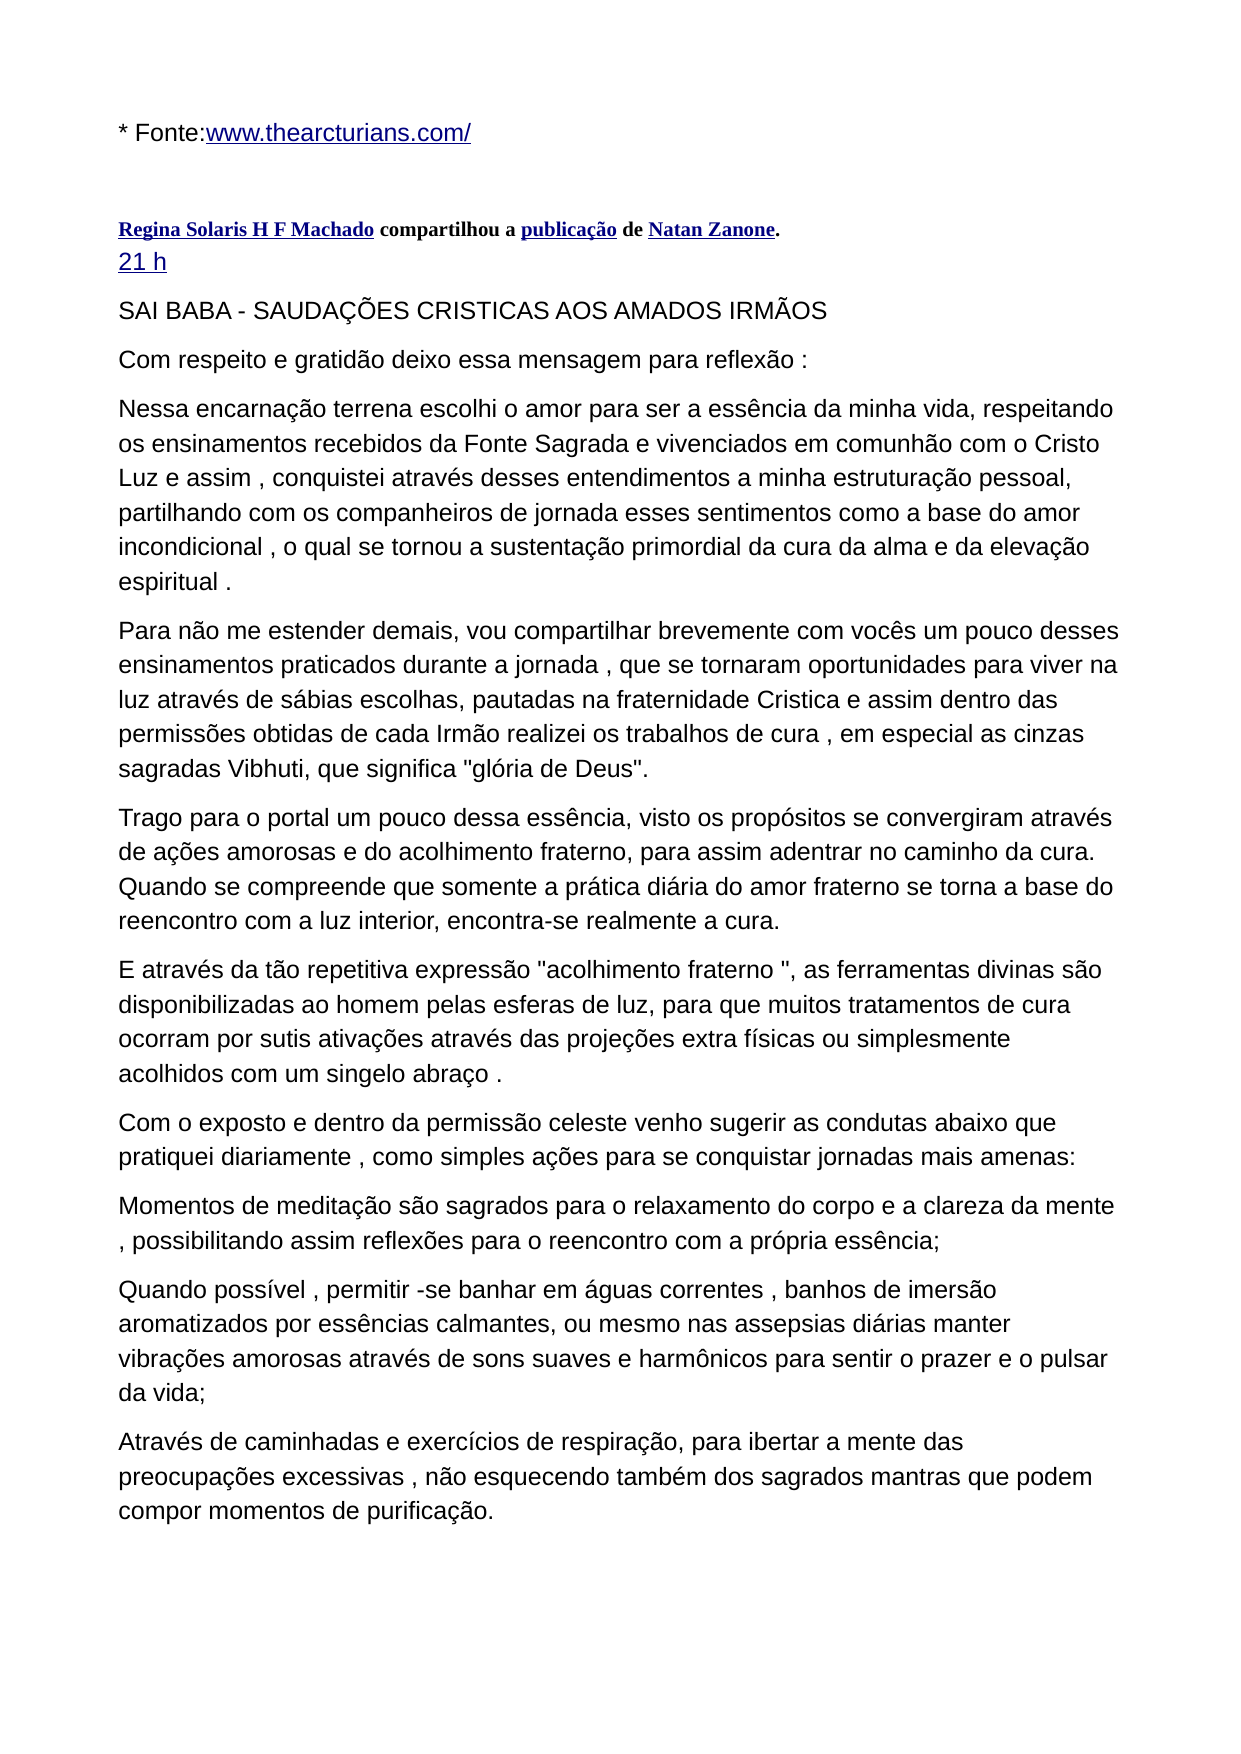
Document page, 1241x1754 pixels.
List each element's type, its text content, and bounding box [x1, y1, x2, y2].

text Com respeito e gratidão deixo essa mensagem para reflexão : [118, 345, 1122, 374]
text Trago para o portal um pouco dessa essência, visto os propósitos se convergiram através de ações amorosas e do acolhimento fraterno, para assim adentrar no caminho da cura. Quando se compreende que somente a prática diária do amor fraterno se torna a base do reencontro com a luz interior, encontra-se realmente a cura. [118, 803, 1122, 935]
text Quando possível , permitir -se banhar em águas correntes , banhos de imersão aromatizados por essências calmantes, ou mesmo nas assepsias diárias manter vibrações amorosas através de sons suaves e harmônicos para sentir o prazer e o pulsar da vida; [118, 1275, 1122, 1407]
text E através da tão repetitiva expressão "acolhimento fraterno ", as ferramentas divinas são disponibilizadas ao homem pelas esferas de luz, para que muitos tratamentos de cura ocorram por sutis ativações através das projeções extra físicas ou simplesmente acolhidos com um singelo abraço . [118, 955, 1122, 1087]
subtitle Regina Solaris H F Machado compartilhou a publicação de Natan Zanone. [118, 217, 1122, 241]
text SAI BABA - SAUDAÇÕES CRISTICAS AOS AMADOS IRMÃOS [118, 296, 1122, 325]
text Através de caminhadas e exercícios de respiração, para ibertar a mente das preocupações excessivas , não esquecendo também dos sagrados mantras que podem compor momentos de purificação. [118, 1427, 1122, 1525]
text Nessa encarnação terrena escolhi o amor para ser a essência da minha vida, respeitando os ensinamentos recebidos da Fonte Sagrada e vivenciados em comunhão com o Cristo Luz e assim , conquistei através desses entendimentos a minha estruturação pessoal, partilhando com os companheiros de jornada esses sentimentos como a base do amor incondicional , o qual se tornou a sustentação primordial da cura da alma e da elevação espiritual . [118, 394, 1122, 596]
text * Fonte:www.thearcturians.com/ [118, 118, 1122, 147]
text Com o exposto e dentro da permissão celeste venho sugerir as condutas abaixo que pratiquei diariamente , como simples ações para se conquistar jornadas mais amenas: [118, 1108, 1122, 1171]
text Para não me estender demais, vou compartilhar brevemente com vocês um pouco desses ensinamentos praticados durante a jornada , que se tornaram oportunidades para viver na luz através de sábias escolhas, pautadas na fraternidade Cristica e assim dentro das permissões obtidas de cada Irmão realizei os trabalhos de cura , em especial as cinzas sagradas Vibhuti, que significa "glória de Deus". [118, 616, 1122, 782]
text 21 h [118, 247, 1122, 276]
text Momentos de meditação são sagrados para o relaxamento do corpo e a clareza da mente , possibilitando assim reflexões para o reencontro com a própria essência; [118, 1191, 1122, 1254]
